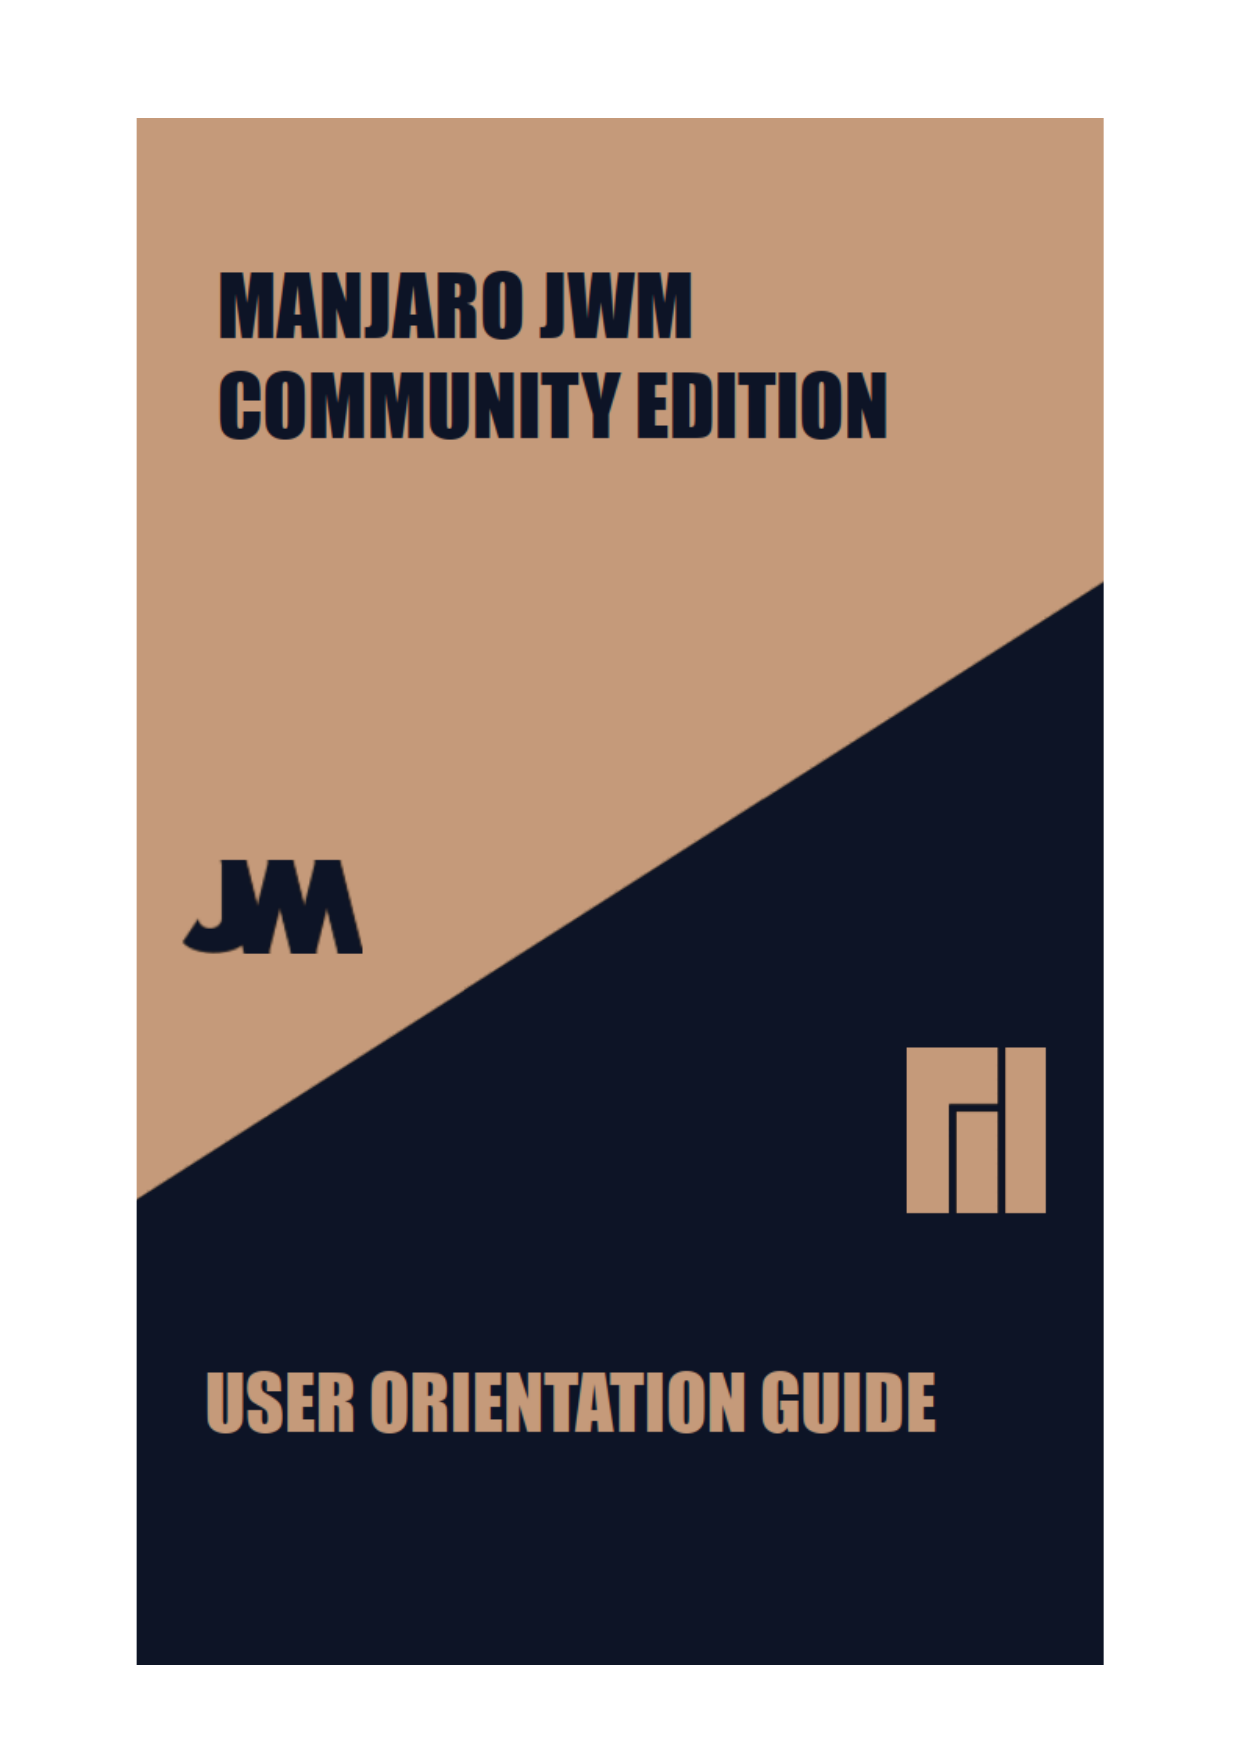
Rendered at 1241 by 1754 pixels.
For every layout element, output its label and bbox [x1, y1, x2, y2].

picture [136, 118, 1104, 1665]
